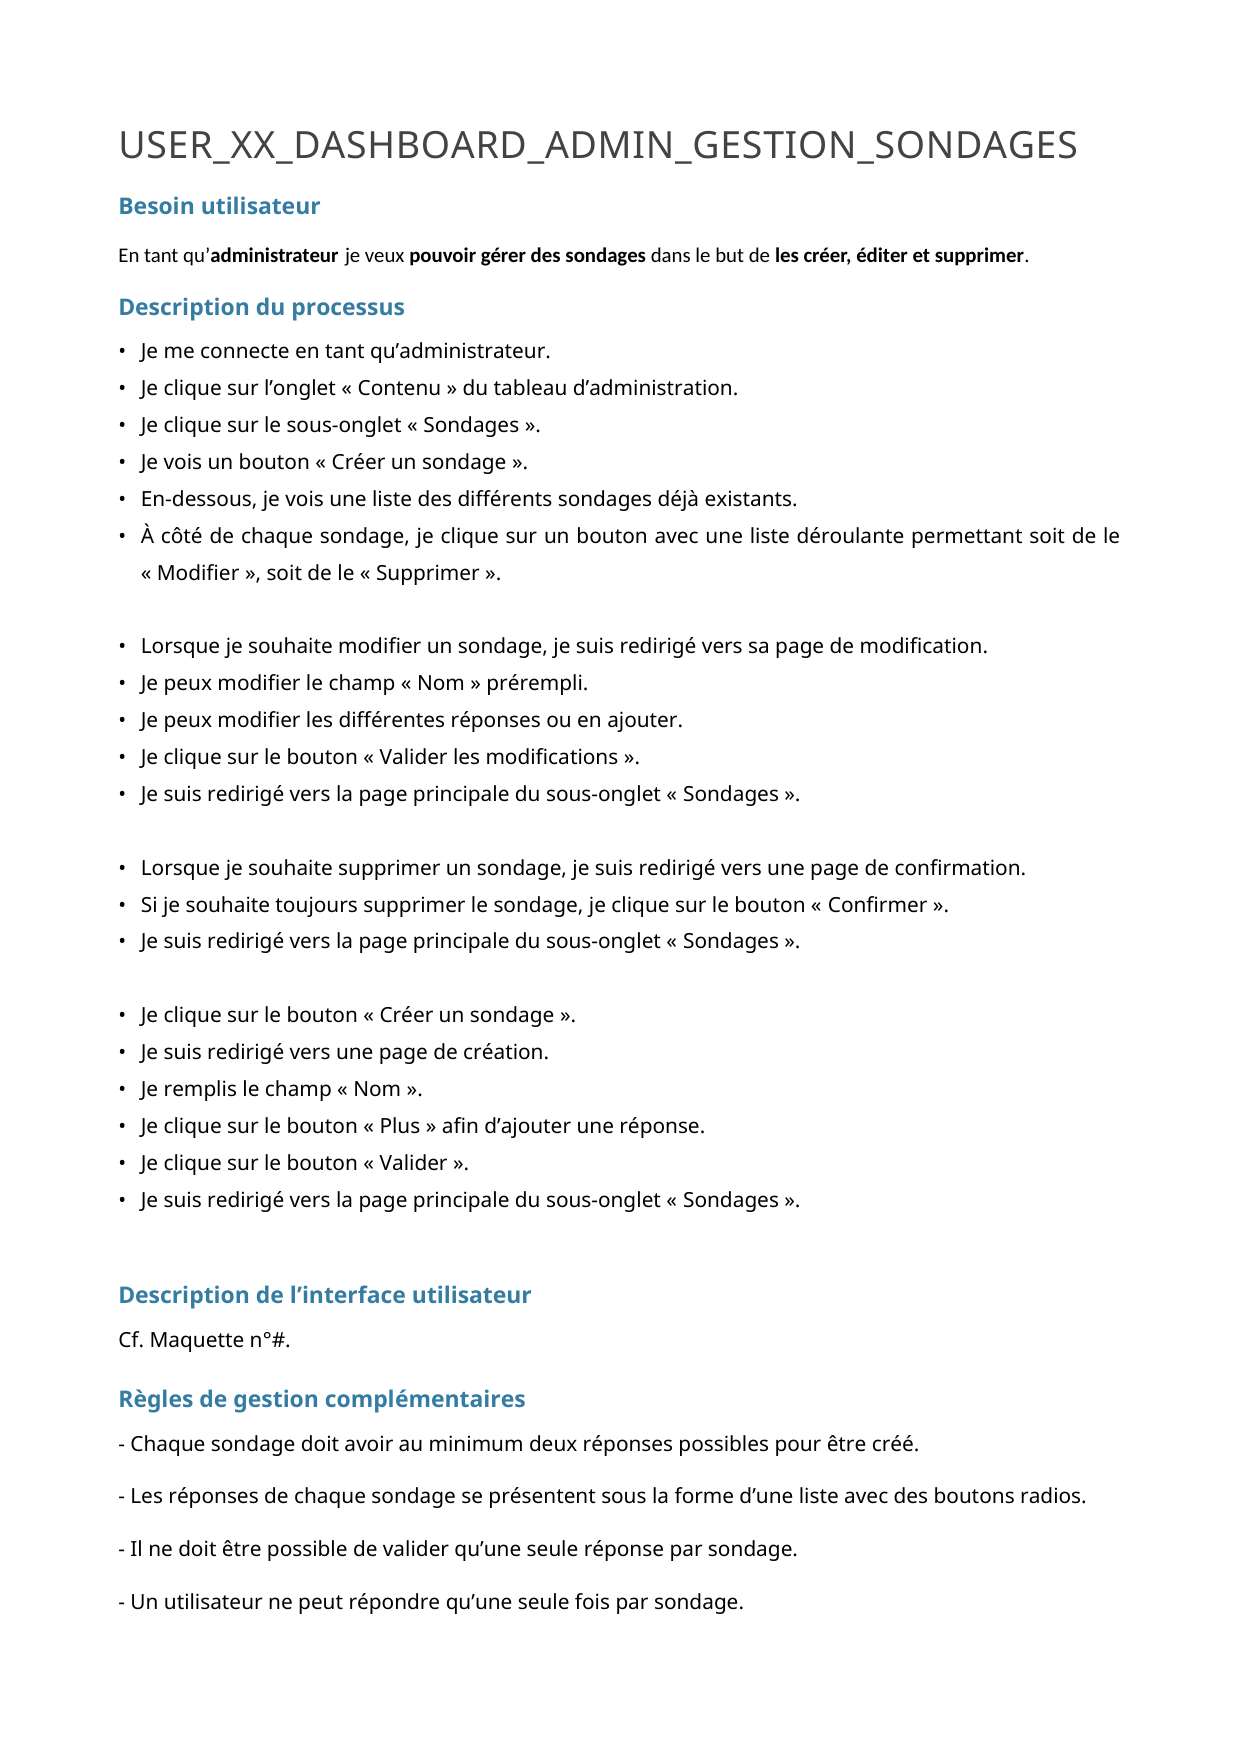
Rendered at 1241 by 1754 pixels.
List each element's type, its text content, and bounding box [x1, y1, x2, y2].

subtitle Besoin utilisateur [118, 190, 1122, 221]
text Cf. Maquette n°#. [118, 1325, 1122, 1353]
list En-dessous, je vois une liste des différents sondages déjà existants. [118, 484, 1122, 512]
list Je suis redirigé vers une page de création. [118, 1037, 1122, 1066]
text - Il ne doit être possible de valider qu’une seule réponse par sondage. [118, 1534, 1122, 1563]
list Je clique sur le bouton « Valider ». [118, 1148, 1122, 1176]
text En tant qu’administrateur je veux pouvoir gérer des sondages dans le but de les créer, éditer et supprimer. [118, 236, 1122, 270]
subtitle Description du processus [118, 291, 1122, 322]
list À côté de chaque sondage, je clique sur un bouton avec une liste déroulante permettant soit de le « Modifier », soit de le « Supprimer ». [118, 521, 1122, 586]
list Je me connecte en tant qu’administrateur. [118, 337, 1122, 365]
subtitle Description de l’interface utilisateur [118, 1279, 1122, 1311]
list Je suis redirigé vers la page principale du sous-onglet « Sondages ». [118, 927, 1122, 955]
text - Les réponses de chaque sondage se présentent sous la forme d’une liste avec des boutons radios. [118, 1481, 1122, 1510]
list Je peux modifier le champ « Nom » prérempli. [118, 668, 1122, 697]
list Je clique sur le sous-onglet « Sondages ». [118, 410, 1122, 439]
list Si je souhaite toujours supprimer le sondage, je clique sur le bouton « Confirmer ». [118, 890, 1122, 918]
text - Chaque sondage doit avoir au minimum deux réponses possibles pour être créé. [118, 1429, 1122, 1457]
list Je clique sur le bouton « Plus » afin d’ajouter une réponse. [118, 1111, 1122, 1139]
list Je remplis le champ « Nom ». [118, 1074, 1122, 1102]
list Je clique sur le bouton « Valider les modifications ». [118, 742, 1122, 771]
list Je suis redirigé vers la page principale du sous-onglet « Sondages ». [118, 1185, 1122, 1213]
list Lorsque je souhaite modifier un sondage, je suis redirigé vers sa page de modification. [118, 632, 1122, 660]
list Je vois un bouton « Créer un sondage ». [118, 447, 1122, 476]
list Lorsque je souhaite supprimer un sondage, je suis redirigé vers une page de confirmation. [118, 853, 1122, 881]
subtitle Règles de gestion complémentaires [118, 1383, 1122, 1414]
list Je clique sur l’onglet « Contenu » du tableau d’administration. [118, 373, 1122, 402]
subtitle user_XX_DASHBOARD_ADMIN_GESTION_SONDAGES [118, 118, 1122, 169]
list Je suis redirigé vers la page principale du sous-onglet « Sondages ». [118, 779, 1122, 807]
list Je peux modifier les différentes réponses ou en ajouter. [118, 705, 1122, 734]
list Je clique sur le bouton « Créer un sondage ». [118, 1000, 1122, 1029]
text - Un utilisateur ne peut répondre qu’une seule fois par sondage. [118, 1587, 1122, 1616]
